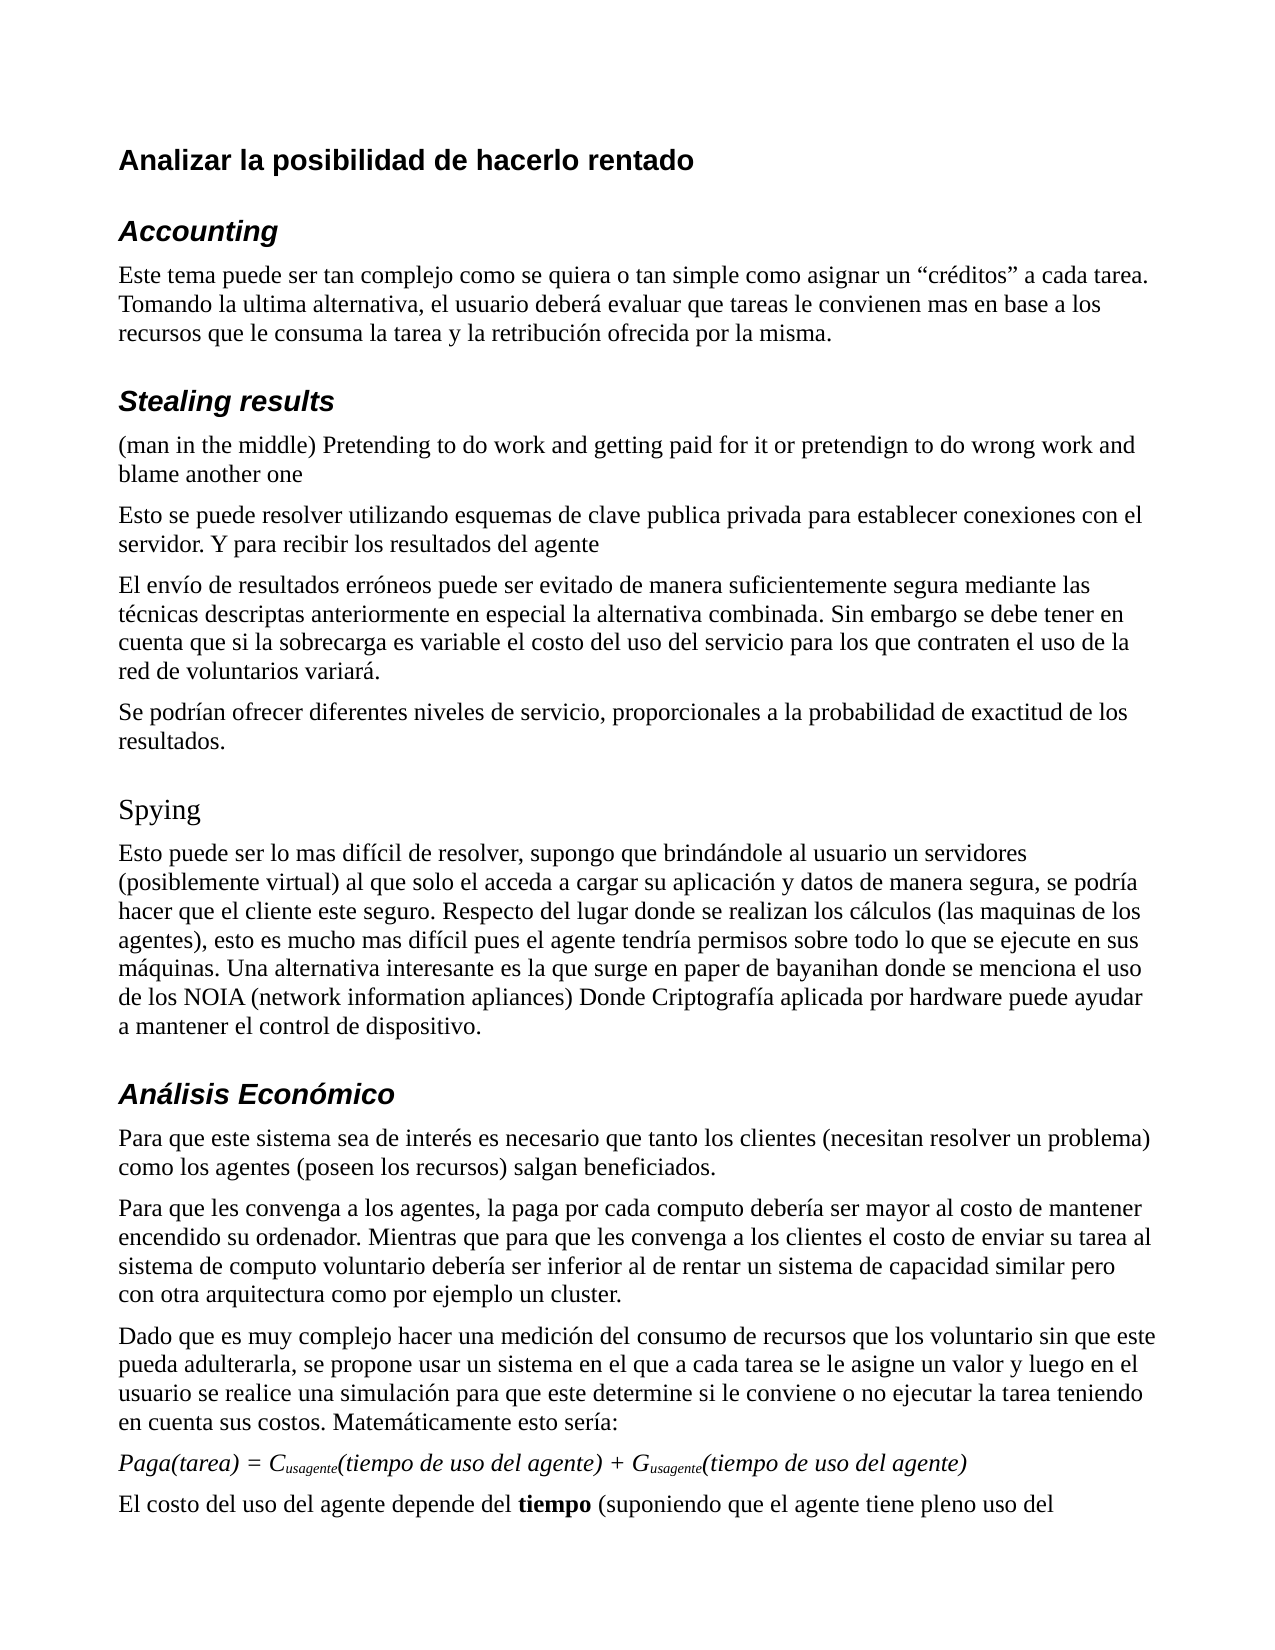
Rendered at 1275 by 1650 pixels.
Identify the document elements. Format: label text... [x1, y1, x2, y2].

text Esto puede ser lo mas difícil de resolver, supongo que brindándole al usuario un servidores (posiblemente virtual) al que solo el acceda a cargar su aplicación y datos de manera segura, se podría hacer que el cliente este seguro. Respecto del lugar donde se realizan los cálculos (las maquinas de los agentes), esto es mucho mas difícil pues el agente tendría permisos sobre todo lo que se ejecute en sus máquinas. Una alternativa interesante es la que surge en paper de bayanihan donde se menciona el uso de los NOIA (network information apliances) Donde Criptografía aplicada por hardware puede ayudar a mantener el control de dispositivo. [118, 838, 1157, 1040]
subtitle Análisis Económico [118, 1077, 1157, 1111]
subtitle Stealing results [118, 384, 1157, 417]
text Paga(tarea) = Cusagente(tiempo de uso del agente) + Gusagente(tiempo de uso del agente) [118, 1448, 1157, 1477]
subtitle Analizar la posibilidad de hacerlo rentado [118, 143, 1157, 177]
text El costo del uso del agente depende del tiempo (suponiendo que el agente tiene pleno uso del [118, 1489, 1157, 1518]
text Para que les convenga a los agentes, la paga por cada computo debería ser mayor al costo de mantener encendido su ordenador. Mientras que para que les convenga a los clientes el costo de enviar su tarea al sistema de computo voluntario debería ser inferior al de rentar un sistema de capacidad similar pero con otra arquitectura como por ejemplo un cluster. [118, 1193, 1157, 1308]
text Dado que es muy complejo hacer una medición del consumo de recursos que los voluntario sin que este pueda adulterarla, se propone usar un sistema en el que a cada tarea se le asigne un valor y luego en el usuario se realice una simulación para que este determine si le conviene o no ejecutar la tarea teniendo en cuenta sus costos. Matemáticamente esto sería: [118, 1321, 1157, 1436]
text Se podrían ofrecer diferentes niveles de servicio, proporcionales a la probabilidad de exactitud de los resultados. [118, 697, 1157, 755]
text Para que este sistema sea de interés es necesario que tanto los clientes (necesitan resolver un problema) como los agentes (poseen los recursos) salgan beneficiados. [118, 1123, 1157, 1181]
subtitle Spying [118, 792, 1157, 826]
subtitle Accounting [118, 214, 1157, 248]
text (man in the middle) Pretending to do work and getting paid for it or pretendign to do wrong work and blame another one [118, 430, 1157, 487]
text El envío de resultados erróneos puede ser evitado de manera suficientemente segura mediante las técnicas descriptas anteriormente en especial la alternativa combinada. Sin embargo se debe tener en cuenta que si la sobrecarga es variable el costo del uso del servicio para los que contraten el uso de la red de voluntarios variará. [118, 570, 1157, 685]
text Este tema puede ser tan complejo como se quiera o tan simple como asignar un “créditos” a cada tarea. Tomando la ultima alternativa, el usuario deberá evaluar que tareas le convienen mas en base a los recursos que le consuma la tarea y la retribución ofrecida por la misma. [118, 260, 1157, 346]
text Esto se puede resolver utilizando esquemas de clave publica privada para establecer conexiones con el servidor. Y para recibir los resultados del agente [118, 500, 1157, 557]
